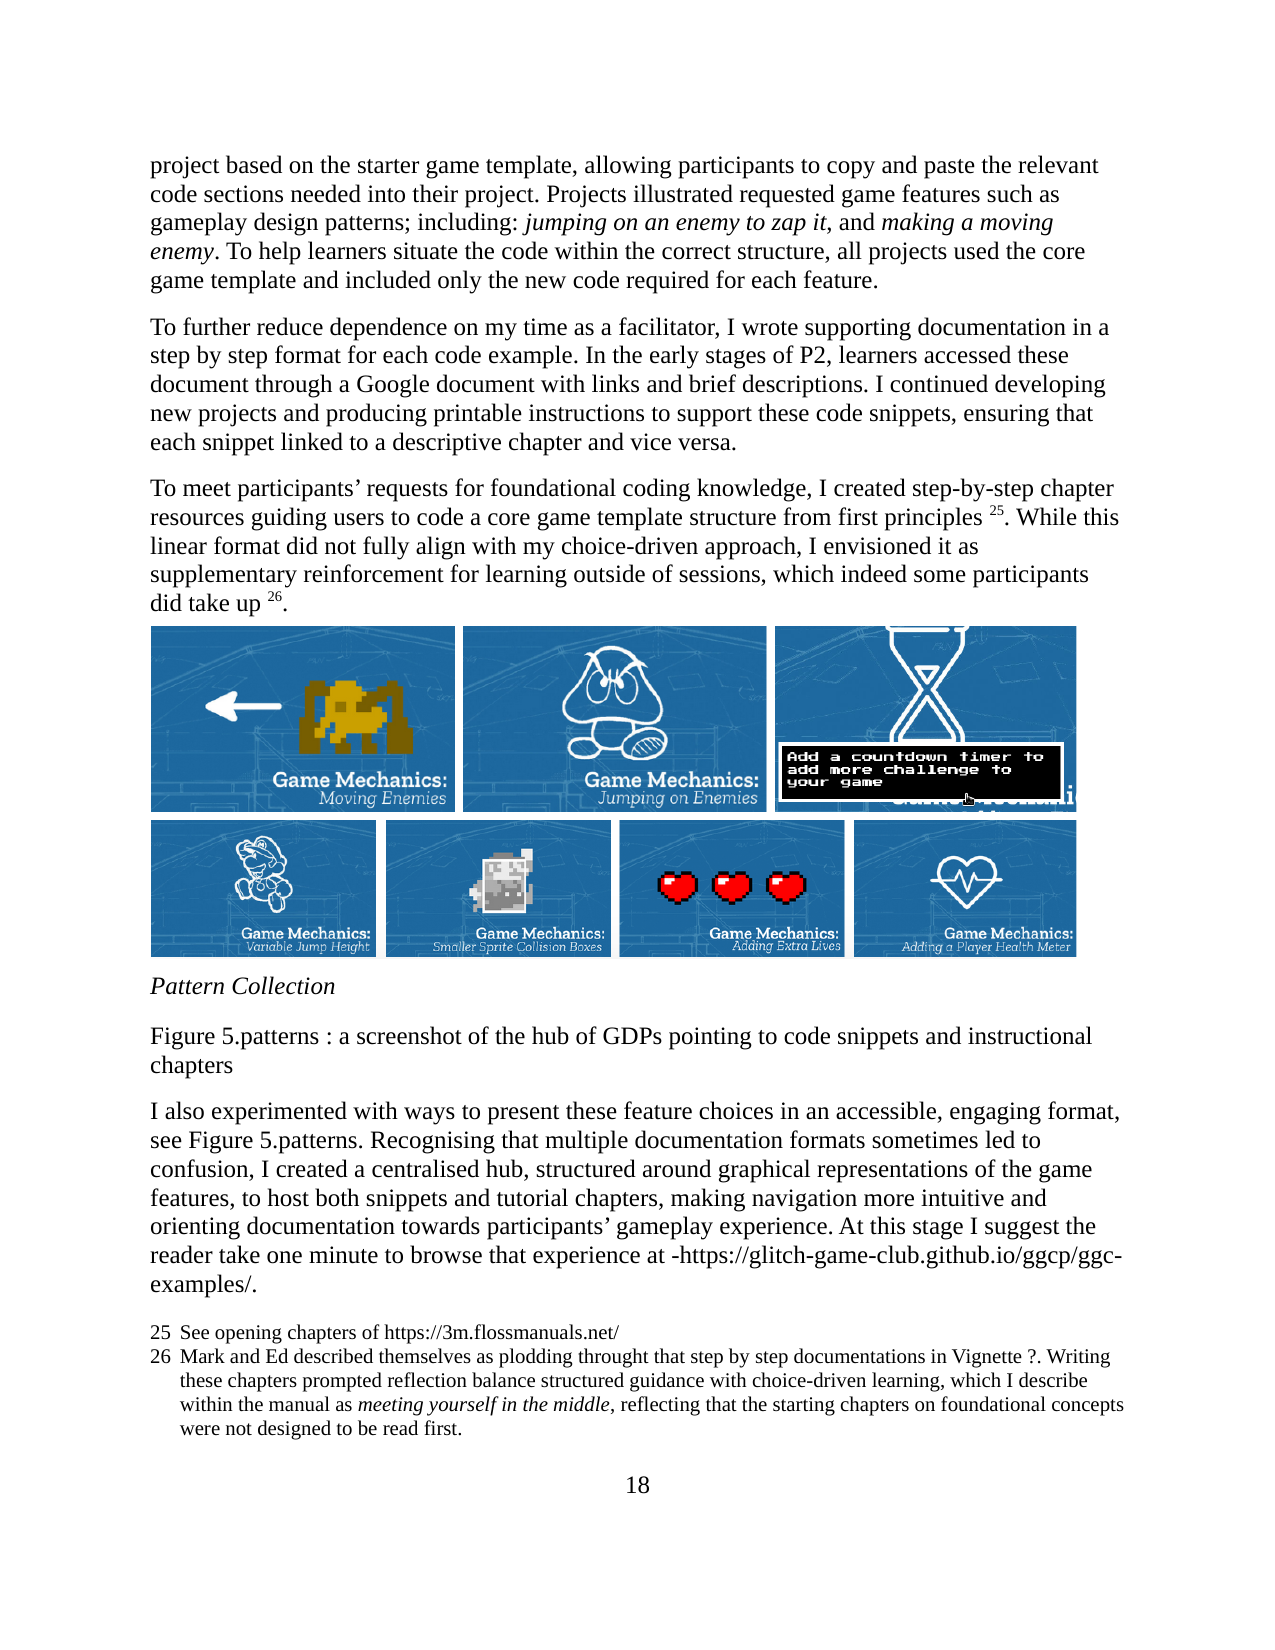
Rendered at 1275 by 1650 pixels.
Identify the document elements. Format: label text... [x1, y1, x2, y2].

text I also experimented with ways to present these feature choices in an accessible, engaging format, see Figure 5.patterns. Recognising that multiple documentation formats sometimes led to confusion, I created a centralised hub, structured around graphical representations of the game features, to host both snippets and tutorial chapters, making navigation more intuitive and orienting documentation towards participants’ gameplay experience. At this stage I suggest the reader take one minute to browse that experience at -https://glitch-game-club.github.io/ggcp/ggc-examples/. [150, 1096, 1125, 1298]
picture [150, 626, 1077, 959]
text To further reduce dependence on my time as a facilitator, I wrote supporting documentation in a step by step format for each code example. In the early stages of P2, learners accessed these document through a Google document with links and brief descriptions. I continued developing new projects and producing printable instructions to support these code snippets, ensuring that each snippet linked to a descriptive chapter and vice versa. [150, 312, 1125, 455]
text Pattern Collection [150, 971, 1125, 999]
text To meet participants’ requests for foundational coding knowledge, I created step-by-step chapter resources guiding users to code a core game template structure from first principles . While this linear format did not fully align with my choice-driven approach, I envisioned it as supplementary reinforcement for learning outside of sessions, which indeed some participants did take up . [150, 473, 1125, 617]
text Figure 5.patterns : a screenshot of the hub of GDPs pointing to code snippets and instructional chapters [150, 1021, 1125, 1078]
text project based on the starter game template, allowing participants to copy and paste the relevant code sections needed into their project. Projects illustrated requested game features such as gameplay design patterns; including: jumping on an enemy to zap it, and making a moving enemy. To help learners situate the code within the correct structure, all projects used the core game template and included only the new code required for each feature. [150, 150, 1125, 294]
text Mark and Ed described themselves as plodding throught that step by step documentations in Vignette ?. Writing these chapters prompted reflection balance structured guidance with choice-driven learning, which I describe within the manual as meeting yourself in the middle, reflecting that the starting chapters on foundational concepts were not designed to be read first. [150, 1344, 1125, 1440]
text See opening chapters of https://3m.flossmanuals.net/ [150, 1320, 1125, 1344]
